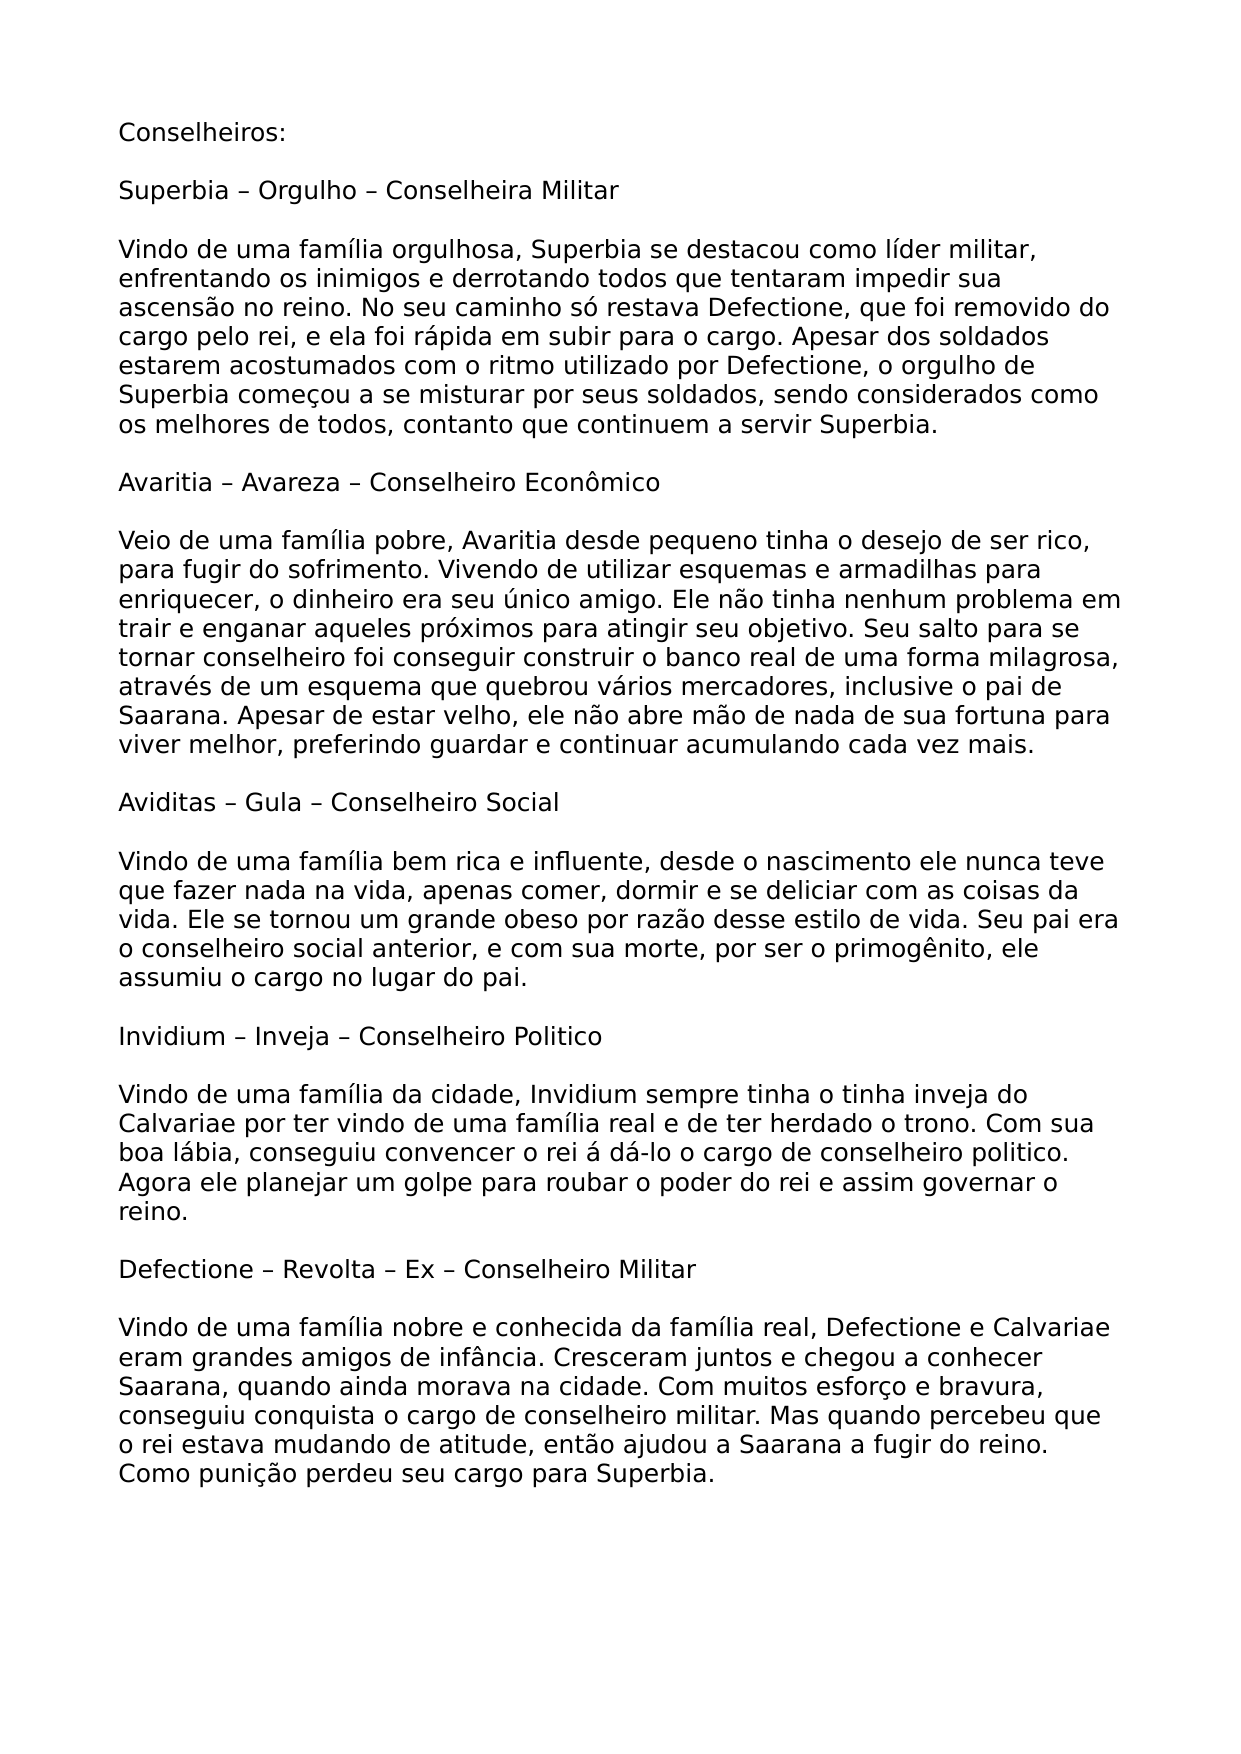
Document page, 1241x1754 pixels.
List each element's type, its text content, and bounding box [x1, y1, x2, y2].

text Superbia – Orgulho – Conselheira Militar [118, 176, 1122, 206]
text Defectione – Revolta – Ex – Conselheiro Militar [118, 1255, 1122, 1284]
text Conselheiros: [118, 118, 1122, 147]
text Aviditas – Gula – Conselheiro Social [118, 788, 1122, 818]
text Vindo de uma família da cidade, Invidium sempre tinha o tinha inveja do Calvariae por ter vindo de uma família real e de ter herdado o trono. Com sua boa lábia, conseguiu convencer o rei á dá-lo o cargo de conselheiro politico. Agora ele planejar um golpe para roubar o poder do rei e assim governar o reino. [118, 1080, 1122, 1226]
text Vindo de uma família bem rica e influente, desde o nascimento ele nunca teve que fazer nada na vida, apenas comer, dormir e se deliciar com as coisas da vida. Ele se tornou um grande obeso por razão desse estilo de vida. Seu pai era o conselheiro social anterior, e com sua morte, por ser o primogênito, ele assumiu o cargo no lugar do pai. [118, 847, 1122, 993]
text Veio de uma família pobre, Avaritia desde pequeno tinha o desejo de ser rico, para fugir do sofrimento. Vivendo de utilizar esquemas e armadilhas para enriquecer, o dinheiro era seu único amigo. Ele não tinha nenhum problema em trair e enganar aqueles próximos para atingir seu objetivo. Seu salto para se tornar conselheiro foi conseguir construir o banco real de uma forma milagrosa, através de um esquema que quebrou vários mercadores, inclusive o pai de Saarana. Apesar de estar velho, ele não abre mão de nada de sua fortuna para viver melhor, preferindo guardar e continuar acumulando cada vez mais. [118, 526, 1122, 760]
text Avaritia – Avareza – Conselheiro Econômico [118, 468, 1122, 497]
text Vindo de uma família orgulhosa, Superbia se destacou como líder militar, enfrentando os inimigos e derrotando todos que tentaram impedir sua ascensão no reino. No seu caminho só restava Defectione, que foi removido do cargo pelo rei, e ela foi rápida em subir para o cargo. Apesar dos soldados estarem acostumados com o ritmo utilizado por Defectione, o orgulho de Superbia começou a se misturar por seus soldados, sendo considerados como os melhores de todos, contanto que continuem a servir Superbia. [118, 235, 1122, 439]
text Vindo de uma família nobre e conhecida da família real, Defectione e Calvariae eram grandes amigos de infância. Cresceram juntos e chegou a conhecer Saarana, quando ainda morava na cidade. Com muitos esforço e bravura, conseguiu conquista o cargo de conselheiro militar. Mas quando percebeu que o rei estava mudando de atitude, então ajudou a Saarana a fugir do reino. Como punição perdeu seu cargo para Superbia. [118, 1313, 1122, 1488]
text Invidium – Inveja – Conselheiro Politico [118, 1022, 1122, 1051]
